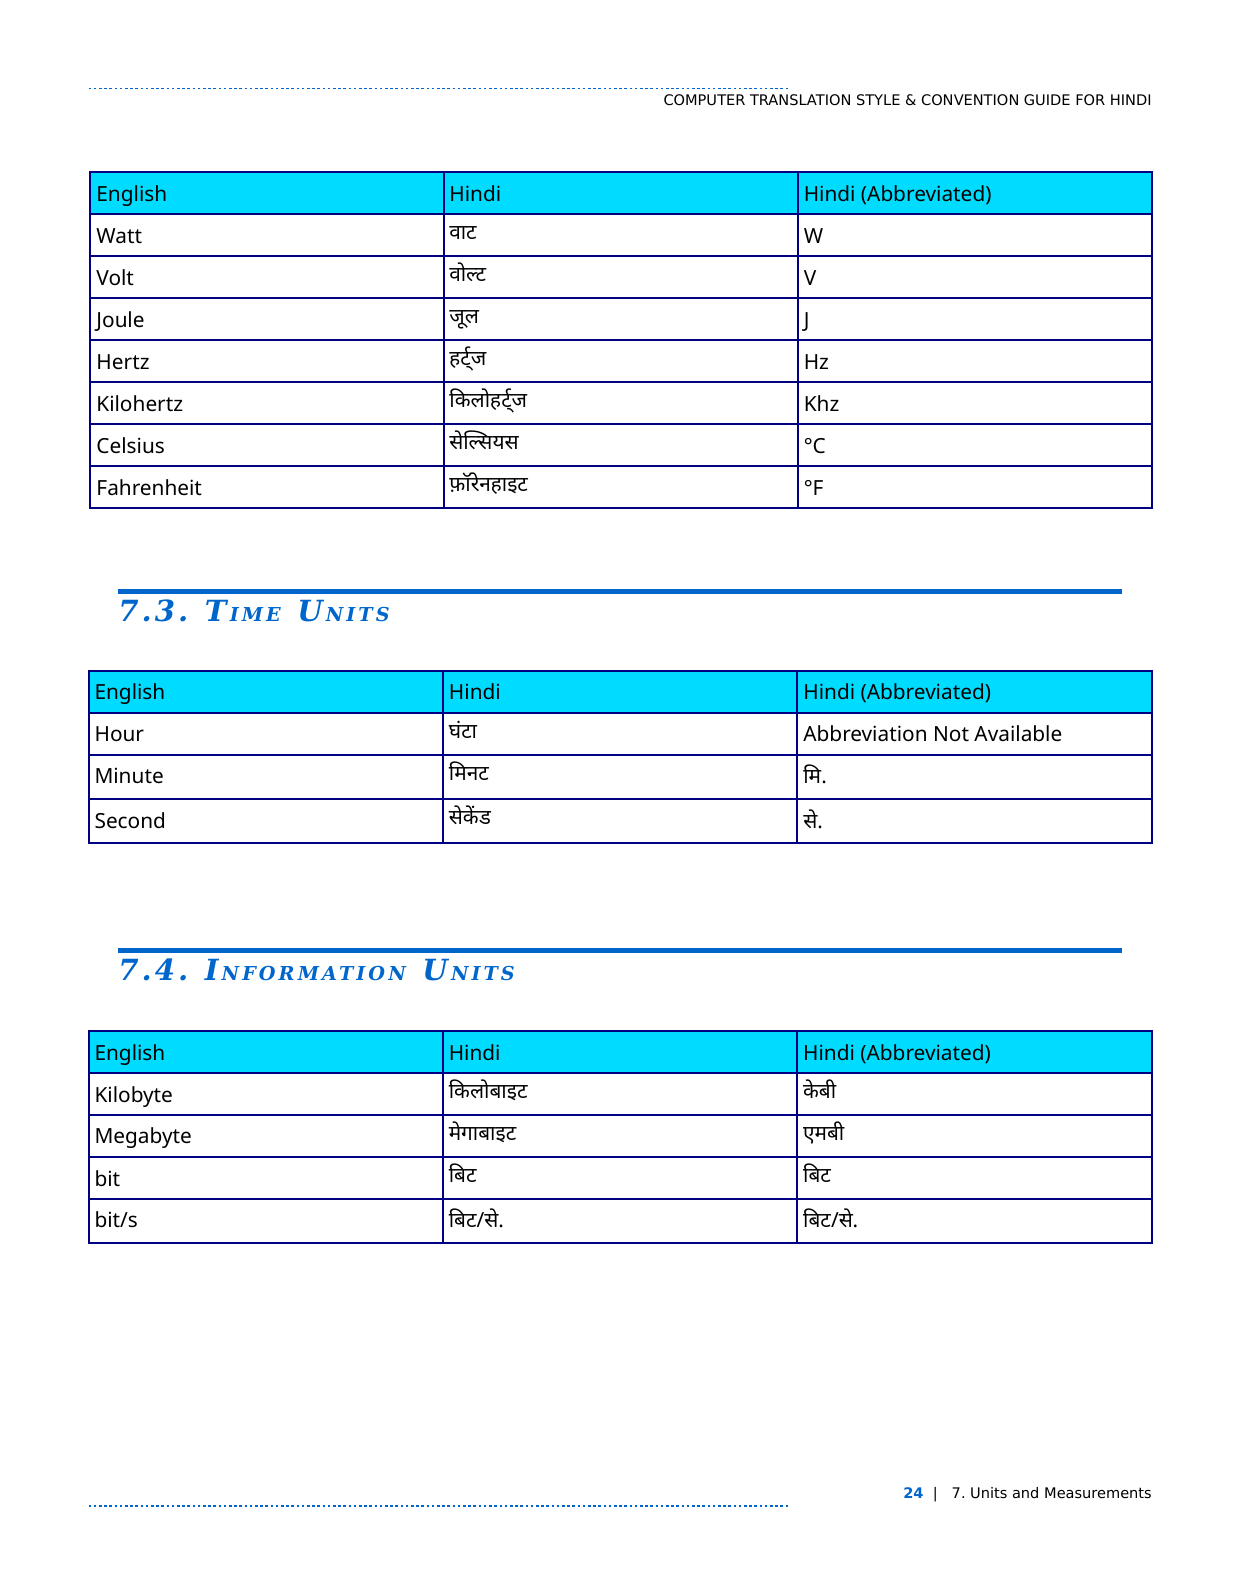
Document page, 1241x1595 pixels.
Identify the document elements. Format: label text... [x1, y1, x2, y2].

table_cell Hertz [91, 341, 443, 381]
table_cell एमबी [798, 1116, 1151, 1156]
table_header Hindi (Abbreviated) [798, 1032, 1151, 1072]
table_cell J [799, 299, 1151, 339]
table_cell W [799, 215, 1151, 255]
table_cell जूल [445, 299, 797, 339]
table_header Hindi (Abbreviated) [799, 173, 1151, 213]
table_cell V [799, 257, 1151, 297]
table_cell Joule [91, 299, 443, 339]
table_cell बिट [798, 1158, 1151, 1198]
table_cell से. [798, 800, 1151, 842]
table_cell Fahrenheit [91, 467, 443, 507]
table_cell bit/s [90, 1200, 442, 1242]
table_cell Hour [90, 714, 442, 753]
table_cell Celsius [91, 425, 443, 465]
table_header Hindi [445, 173, 797, 213]
table_cell Volt [91, 257, 443, 297]
table_header English [90, 672, 442, 712]
table_cell किलोबाइट [444, 1074, 796, 1114]
table_cell मिनट [444, 756, 796, 798]
table_cell Hz [799, 341, 1151, 381]
table_cell बिट/से. [798, 1200, 1151, 1242]
table_cell बिट [444, 1158, 796, 1198]
table_header English [91, 173, 443, 213]
table_cell Kilohertz [91, 383, 443, 423]
table_header Hindi [444, 672, 796, 712]
table_cell सेकेंड [444, 800, 796, 842]
table_cell घंटा [444, 714, 796, 753]
table_cell Khz [799, 383, 1151, 423]
table_cell Megabyte [90, 1116, 442, 1156]
table_cell Second [90, 800, 442, 842]
table_cell किलोहर्ट्ज [445, 383, 797, 423]
table_cell वाट [445, 215, 797, 255]
table_cell bit [90, 1158, 442, 1198]
table_cell हर्ट्ज [445, 341, 797, 381]
table_cell °F [799, 467, 1151, 507]
table_cell Watt [91, 215, 443, 255]
table_cell Abbreviation Not Available [798, 714, 1151, 753]
table_cell सेल्सियस [445, 425, 797, 465]
table_cell मेगाबाइट [444, 1116, 796, 1156]
table_cell बिट/से. [444, 1200, 796, 1242]
table_cell केबी [798, 1074, 1151, 1114]
subtitle 7.3. Time Units [118, 594, 1122, 628]
table_cell वोल्ट [445, 257, 797, 297]
table_cell °С [799, 425, 1151, 465]
subtitle 7.4. Information Units [118, 953, 1122, 987]
table_cell Minute [90, 756, 442, 798]
table_header Hindi (Abbreviated) [798, 672, 1151, 712]
table_header English [90, 1032, 442, 1072]
table_cell मि. [798, 756, 1151, 798]
table_cell Kilobyte [90, 1074, 442, 1114]
table_header Hindi [444, 1032, 796, 1072]
table_cell फ़ॉरेनहाइट [445, 467, 797, 507]
